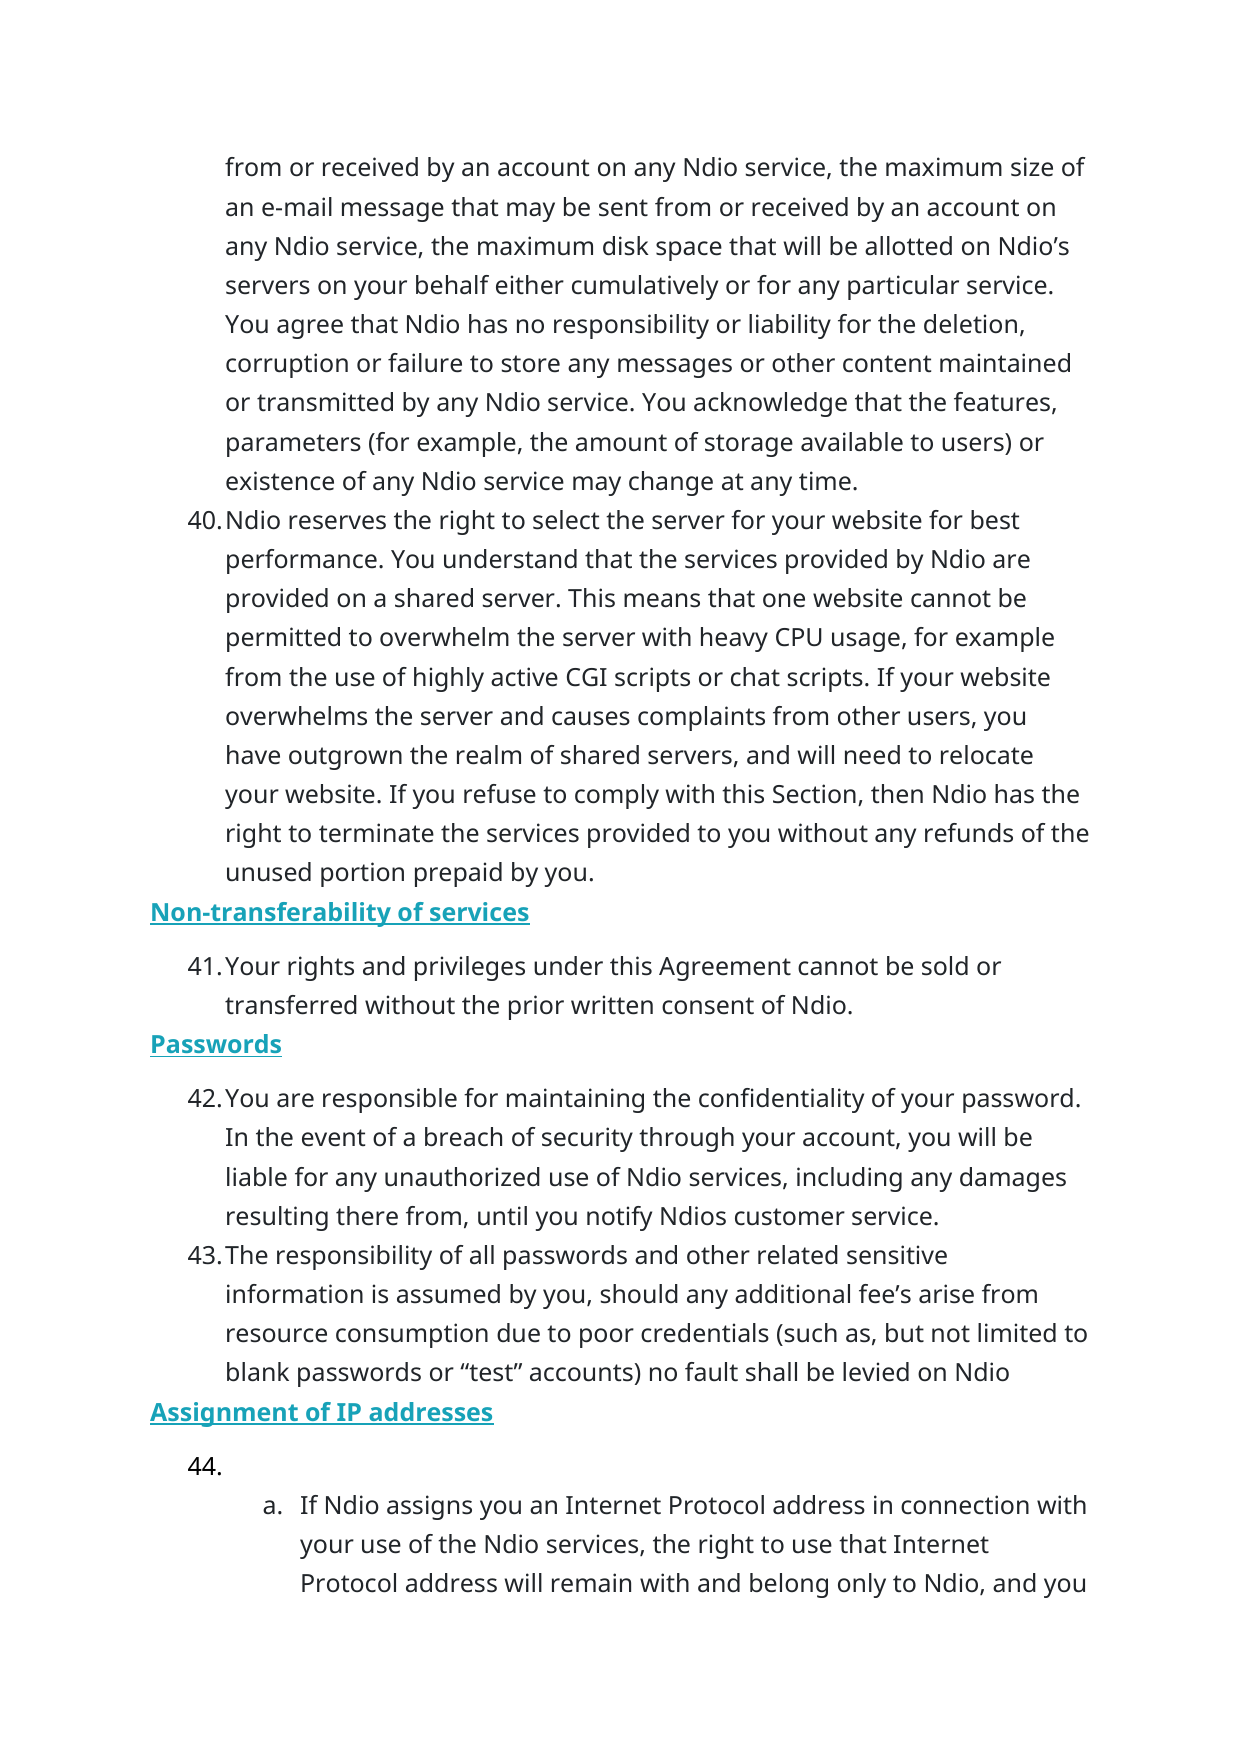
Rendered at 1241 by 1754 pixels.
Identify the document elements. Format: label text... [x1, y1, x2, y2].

list Ndio reserves the right to select the server for your website for best performance. You understand that the services provided by Ndio are provided on a shared server. This means that one website cannot be permitted to overwhelm the server with heavy CPU usage, for example from the use of highly active CGI scripts or chat scripts. If your website overwhelms the server and causes complaints from other users, you have outgrown the realm of shared servers, and will need to relocate your website. If you refuse to comply with this Section, then Ndio has the right to terminate the services provided to you without any refunds of the unused portion prepaid by you. [187, 502, 1090, 889]
list If Ndio assigns you an Internet Protocol address in connection with your use of the Ndio services, the right to use that Internet Protocol address will remain with and belong only to Ndio, and you [262, 1487, 1090, 1600]
list Your rights and privileges under this Agreement cannot be sold or transferred without the prior written consent of Ndio. [187, 948, 1090, 1022]
text Passwords [150, 1027, 1090, 1061]
list The responsibility of all passwords and other related sensitive information is assumed by you, should any additional fee’s arise from resource consumption due to poor credentials (such as, but not limited to blank passwords or “test” accounts) no fault shall be levied on Ndio [187, 1237, 1090, 1389]
list You are responsible for maintaining the confidentiality of your password. In the event of a breach of security through your account, you will be liable for any unauthorized use of Ndio services, including any damages resulting there from, until you notify Ndios customer service. [187, 1081, 1090, 1232]
text Non-transferability of services [150, 894, 1090, 928]
list from or received by an account on any Ndio service, the maximum size of an e-mail message that may be sent from or received by an account on any Ndio service, the maximum disk space that will be allotted on Ndio’s servers on your behalf either cumulatively or for any particular service. You agree that Ndio has no responsibility or liability for the deletion, corruption or failure to store any messages or other content maintained or transmitted by any Ndio service. You acknowledge that the features, parameters (for example, the amount of storage available to users) or existence of any Ndio service may change at any time. [187, 150, 1090, 497]
text Assignment of IP addresses [150, 1394, 1090, 1428]
